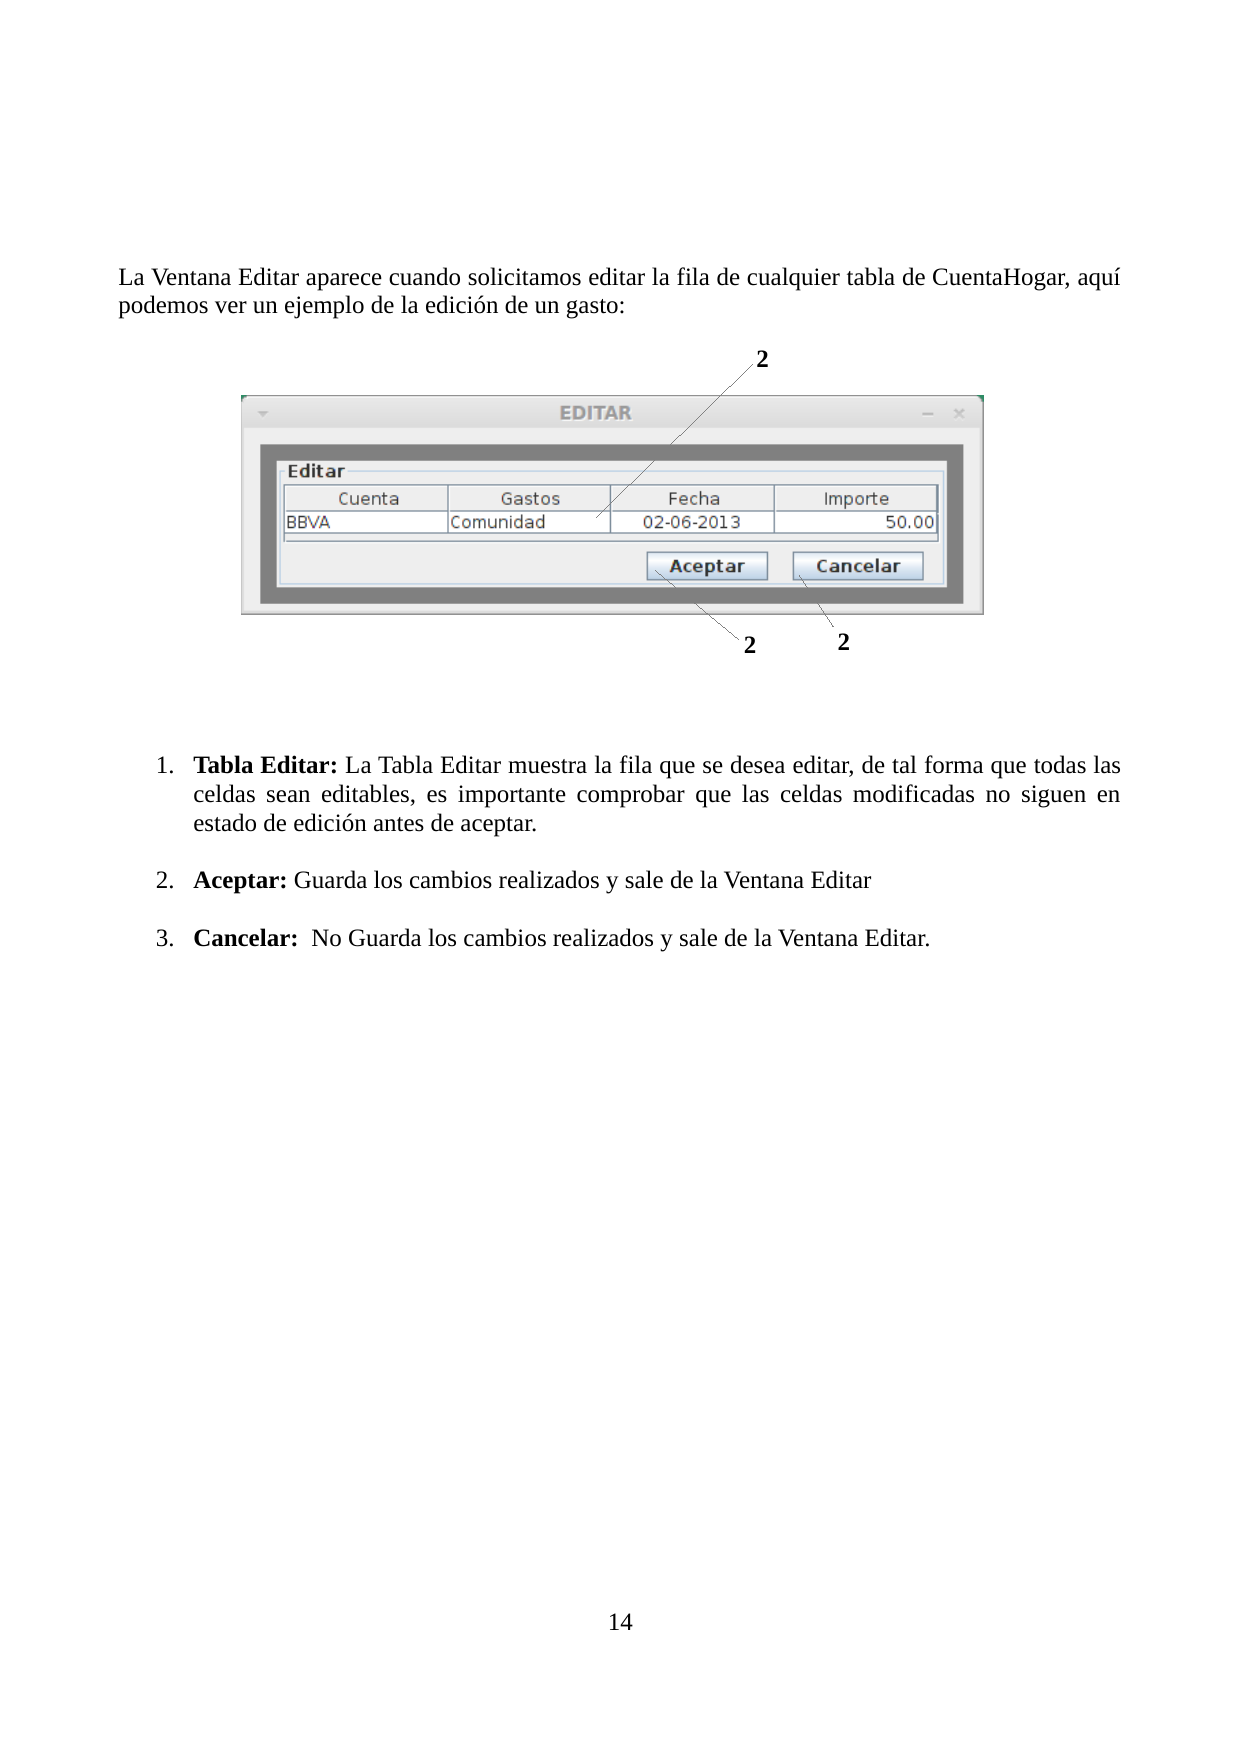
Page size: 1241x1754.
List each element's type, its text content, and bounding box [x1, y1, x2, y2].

list Tabla Editar: La Tabla Editar muestra la fila que se desea editar, de tal forma que todas las celdas sean editables, es importante comprobar que las celdas modificadas no siguen en estado de edición antes de aceptar. [156, 751, 1122, 837]
list Aceptar: Guarda los cambios realizados y sale de la Ventana Editar [156, 866, 1122, 894]
picture [241, 395, 984, 615]
text La Ventana Editar aparece cuando solicitamos editar la fila de cualquier tabla de CuentaHogar, aquí podemos ver un ejemplo de la edición de un gasto: [118, 262, 1122, 319]
list Cancelar: No Guarda los cambios realizados y sale de la Ventana Editar. [156, 923, 1122, 952]
